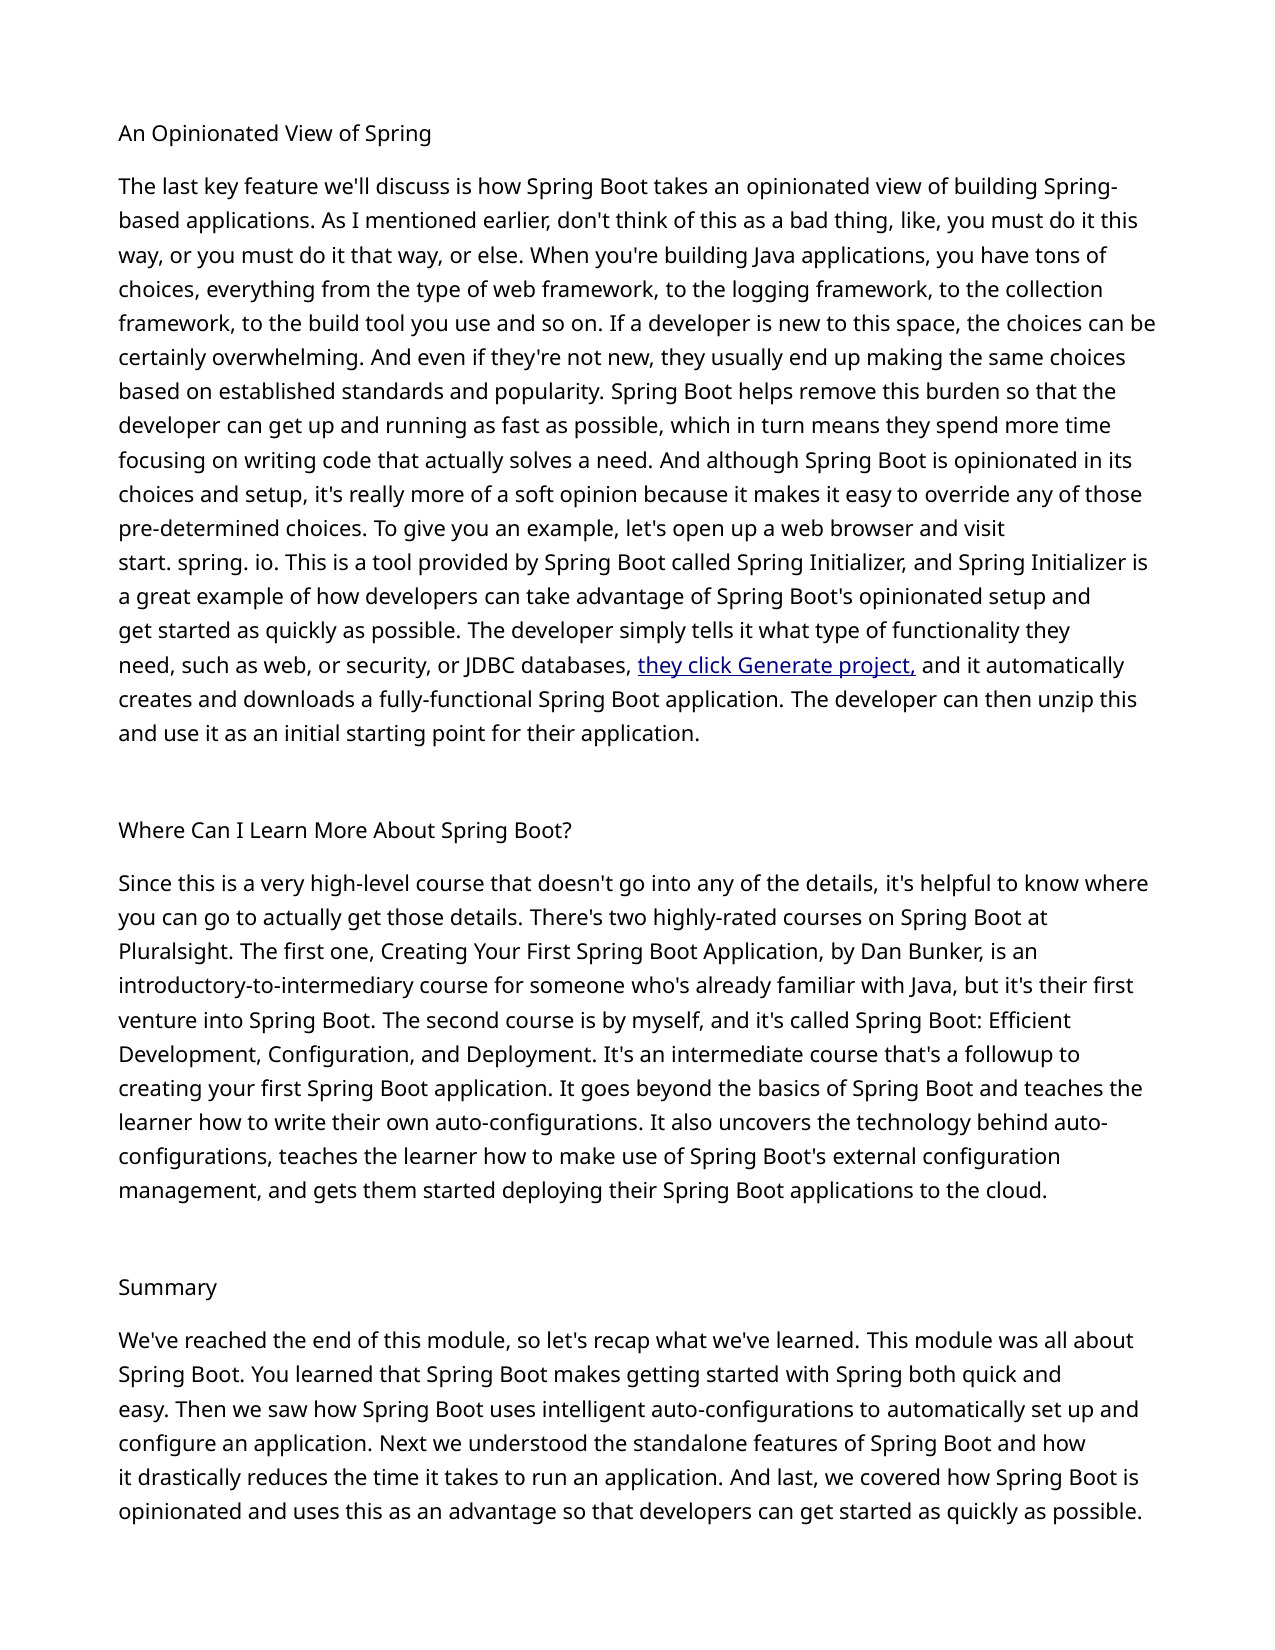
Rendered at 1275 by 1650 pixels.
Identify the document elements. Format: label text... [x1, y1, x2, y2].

text We've reached the end of this module, so let's recap what we've learned. This module was all about Spring Boot. You learned that Spring Boot makes getting started with Spring both quick and easy. Then we saw how Spring Boot uses intelligent auto-configurations to automatically set up and configure an application. Next we understood the standalone features of Spring Boot and how it drastically reduces the time it takes to run an application. And last, we covered how Spring Boot is opinionated and uses this as an advantage so that developers can get started as quickly as possible. [118, 1325, 1157, 1526]
subtitle Where Can I Learn More About Spring Boot? [118, 815, 1157, 844]
text Since this is a very high-level course that doesn't go into any of the details, it's helpful to know where you can go to actually get those details. There's two highly-rated courses on Spring Boot at Pluralsight. The first one, Creating Your First Spring Boot Application, by Dan Bunker, is an introductory-to-intermediary course for someone who's already familiar with Java, but it's their first venture into Spring Boot. The second course is by myself, and it's called Spring Boot: Efficient Development, Configuration, and Deployment. It's an intermediate course that's a followup to creating your first Spring Boot application. It goes beyond the basics of Spring Boot and teaches the learner how to write their own auto-configurations. It also uncovers the technology behind auto-configurations, teaches the learner how to make use of Spring Boot's external configuration management, and gets them started deploying their Spring Boot applications to the cloud. [118, 868, 1157, 1205]
subtitle Summary [118, 1272, 1157, 1302]
text The last key feature we'll discuss is how Spring Boot takes an opinionated view of building Spring-based applications. As I mentioned earlier, don't think of this as a bad thing, like, you must do it this way, or you must do it that way, or else. When you're building Java applications, you have tons of choices, everything from the type of web framework, to the logging framework, to the collection framework, to the build tool you use and so on. If a developer is new to this space, the choices can be certainly overwhelming. And even if they're not new, they usually end up making the same choices based on established standards and popularity. Spring Boot helps remove this burden so that the developer can get up and running as fast as possible, which in turn means they spend more time focusing on writing code that actually solves a need. And although Spring Boot is opinionated in its choices and setup, it's really more of a soft opinion because it makes it easy to override any of those pre-determined choices. To give you an example, let's open up a web browser and visit start. spring. io. This is a tool provided by Spring Boot called Spring Initializer, and Spring Initializer is a great example of how developers can take advantage of Spring Boot's opinionated setup and get started as quickly as possible. The developer simply tells it what type of functionality they need, such as web, or security, or JDBC databases, they click Generate project, and it automatically creates and downloads a fully-functional Spring Boot application. The developer can then unzip this and use it as an initial starting point for their application. [118, 171, 1157, 748]
subtitle An Opinionated View of Spring [118, 118, 1157, 148]
